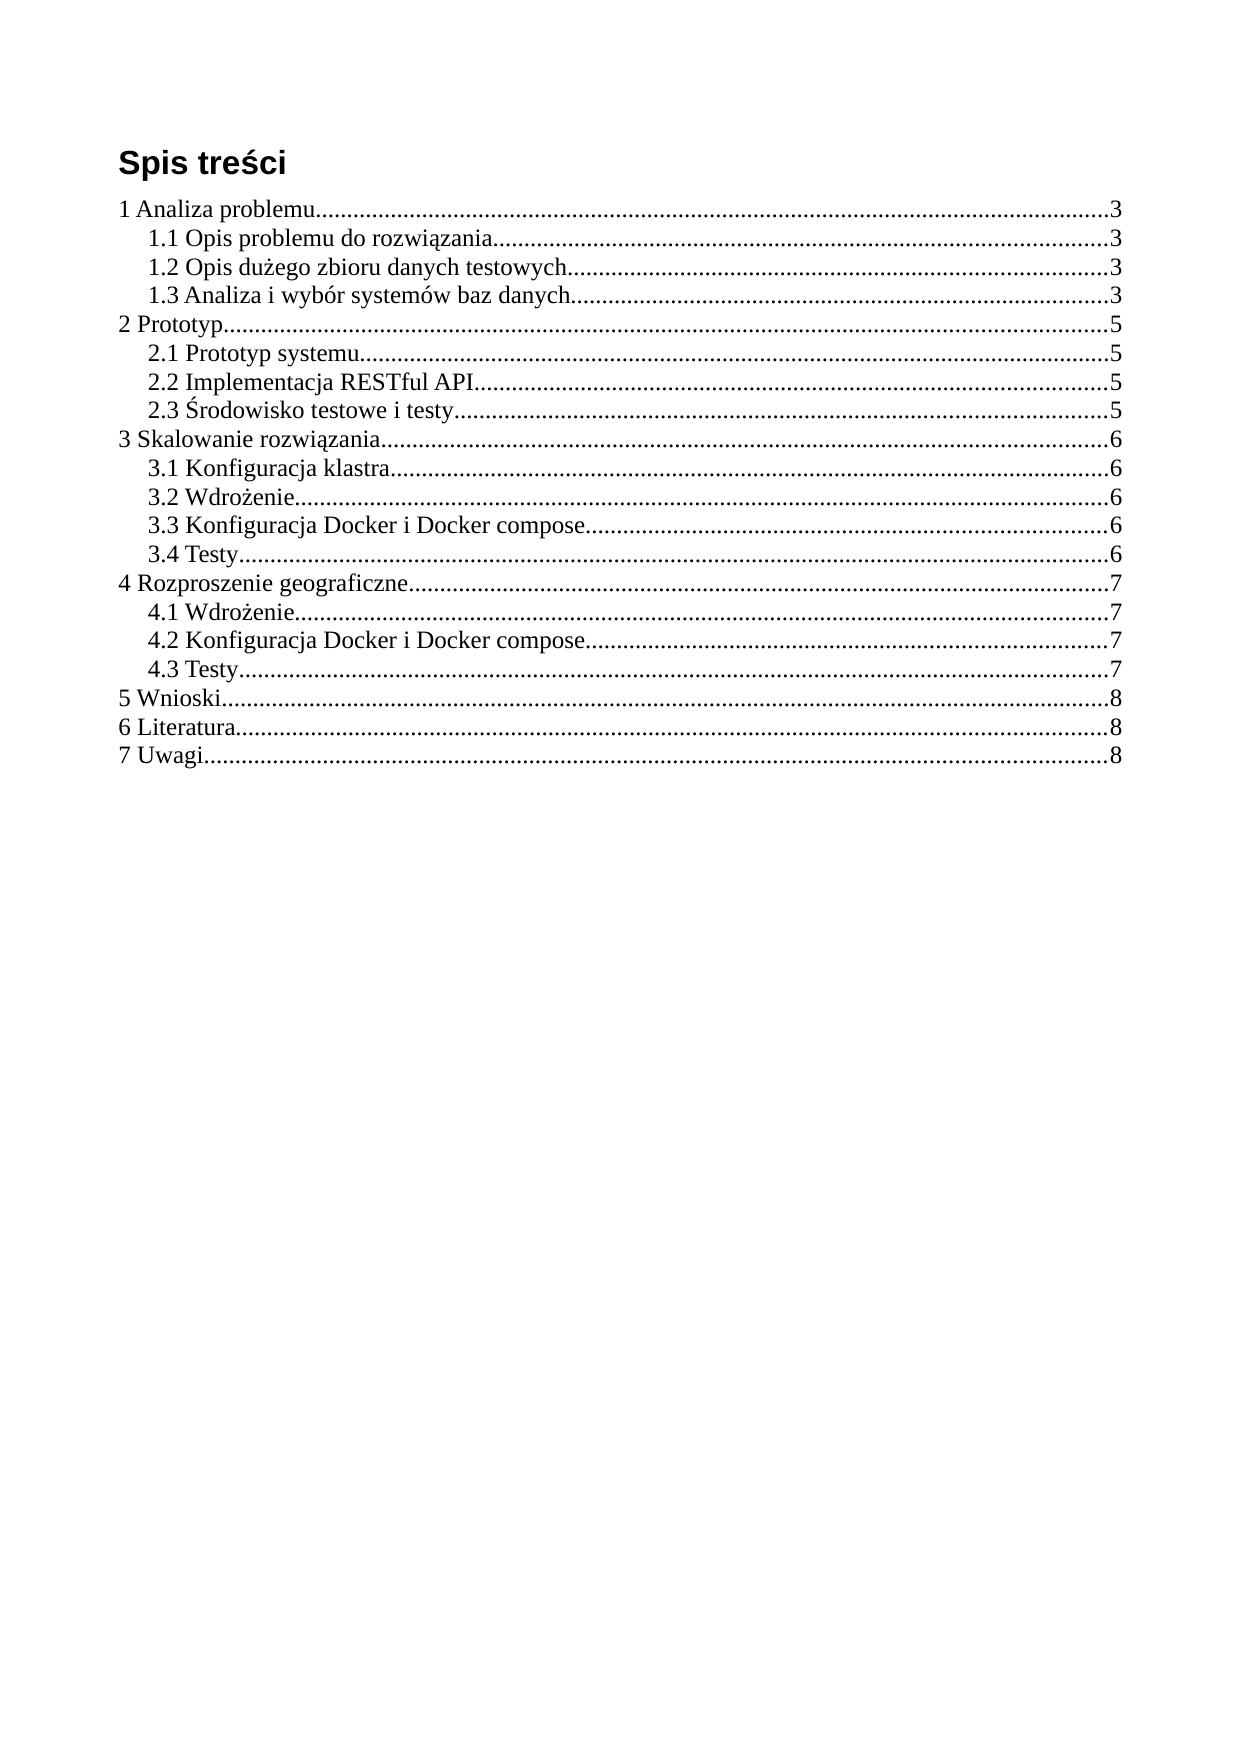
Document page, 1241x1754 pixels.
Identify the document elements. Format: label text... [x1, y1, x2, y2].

text 6 Literatura 8 [118, 712, 1122, 740]
text 3.2 Wdrożenie 6 [148, 482, 1122, 510]
text 5 Wnioski 8 [118, 683, 1122, 712]
text 4.3 Testy 7 [148, 654, 1122, 683]
text 3 Skalowanie rozwiązania 6 [118, 424, 1122, 453]
text 1.3 Analiza i wybór systemów baz danych 3 [148, 280, 1122, 309]
text 4 Rozproszenie geograficzne 7 [118, 568, 1122, 597]
text 2.1 Prototyp systemu 5 [148, 338, 1122, 367]
text 2.3 Środowisko testowe i testy 5 [148, 395, 1122, 424]
text 1.1 Opis problemu do rozwiązania 3 [148, 223, 1122, 252]
text 1.2 Opis dużego zbioru danych testowych 3 [148, 252, 1122, 280]
text 1 Analiza problemu 3 [118, 194, 1122, 223]
text 3.3 Konfiguracja Docker i Docker compose 6 [148, 510, 1122, 539]
text 4.1 Wdrożenie 7 [148, 597, 1122, 625]
text 2.2 Implementacja RESTful API 5 [148, 367, 1122, 395]
text 2 Prototyp 5 [118, 309, 1122, 338]
text 3.1 Konfiguracja klastra 6 [148, 453, 1122, 482]
text 3.4 Testy 6 [148, 539, 1122, 568]
subtitle Spis treści [118, 143, 1122, 182]
text 7 Uwagi 8 [118, 740, 1122, 769]
text 4.2 Konfiguracja Docker i Docker compose 7 [148, 625, 1122, 654]
